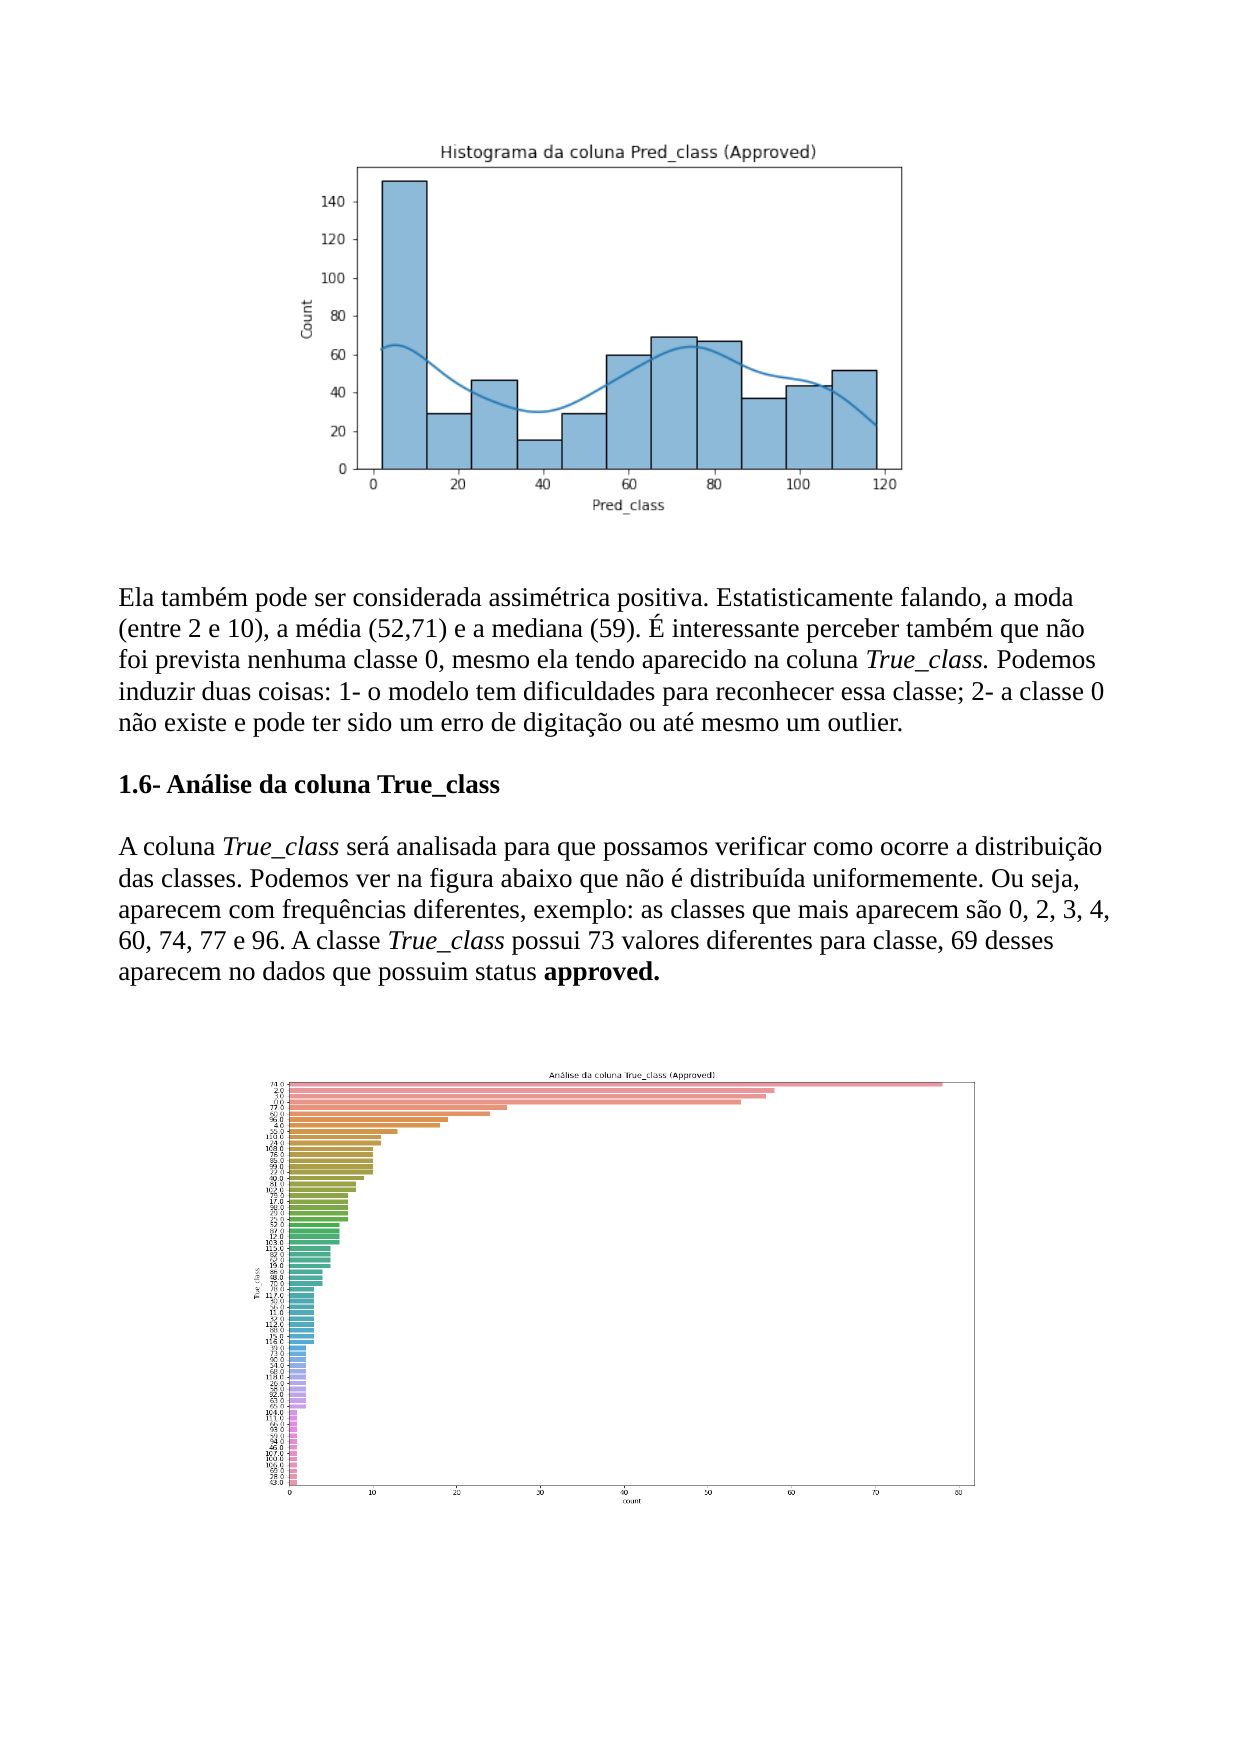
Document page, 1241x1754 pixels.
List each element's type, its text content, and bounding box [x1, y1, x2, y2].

picture [178, 1017, 1063, 1552]
text A coluna True_class será analisada para que possamos verificar como ocorre a distribuição das classes. Podemos ver na figura abaixo que não é distribuída uniformemente. Ou seja, aparecem com frequências diferentes, exemplo: as classes que mais aparecem são 0, 2, 3, 4, 60, 74, 77 e 96. A classe True_class possui 73 valores diferentes para classe, 69 desses aparecem no dados que possuim status approved. [118, 831, 1122, 986]
text Ela também pode ser considerada assimétrica positiva. Estatisticamente falando, a moda (entre 2 e 10), a média (52,71) e a mediana (59). É interessante perceber também que não foi prevista nenhuma classe 0, mesmo ela tendo aparecido na coluna True_class. Podemos induzir duas coisas: 1- o modelo tem dificuldades para reconhecer essa classe; 2- a classe 0 não existe e pode ter sido um erro de digitação ou até mesmo um outlier. [118, 581, 1122, 737]
picture [269, 118, 971, 519]
text 1.6- Análise da coluna True_class [118, 768, 1122, 799]
